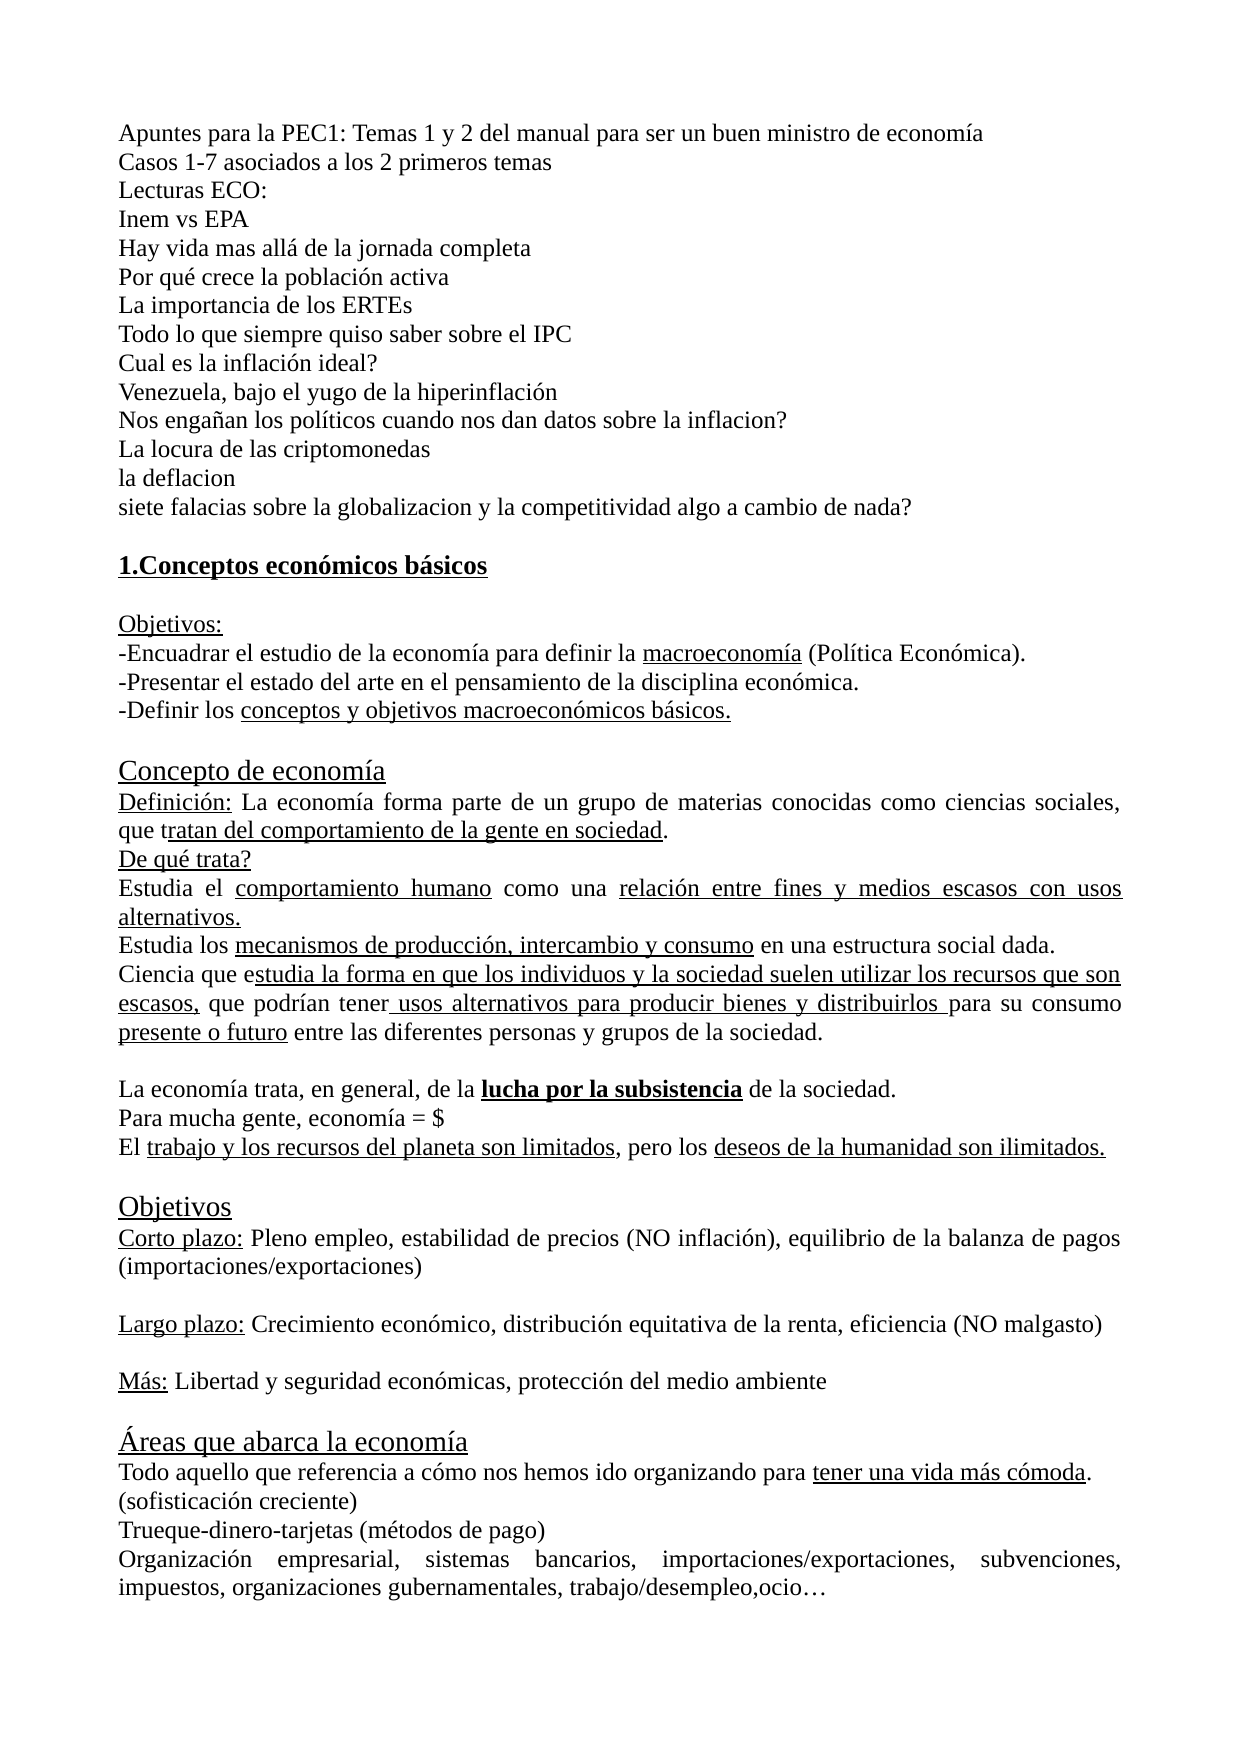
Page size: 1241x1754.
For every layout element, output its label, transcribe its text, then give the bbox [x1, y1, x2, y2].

text 1.Conceptos económicos básicos [118, 549, 1122, 581]
text Más: Libertad y seguridad económicas, protección del medio ambiente [118, 1366, 1122, 1395]
text Para mucha gente, economía = $ [118, 1103, 1122, 1132]
text Corto plazo: Pleno empleo, estabilidad de precios (NO inflación), equilibrio de la balanza de pagos (importaciones/exportaciones) [118, 1223, 1122, 1280]
text Casos 1-7 asociados a los 2 primeros temas [118, 147, 1122, 176]
text Cual es la inflación ideal? [118, 348, 1122, 377]
text -Encuadrar el estudio de la economía para definir la macroeconomía (Política Económica). [118, 638, 1122, 667]
text Hay vida mas allá de la jornada completa [118, 233, 1122, 262]
text Definición: La economía forma parte de un grupo de materias conocidas como ciencias sociales, que tratan del comportamiento de la gente en sociedad. [118, 787, 1122, 844]
text Áreas que abarca la economía [118, 1424, 1122, 1457]
text La locura de las criptomonedas [118, 434, 1122, 463]
text El trabajo y los recursos del planeta son limitados, pero los deseos de la humanidad son ilimitados. [118, 1132, 1122, 1160]
text Todo lo que siempre quiso saber sobre el IPC [118, 319, 1122, 348]
text Estudia los mecanismos de producción, intercambio y consumo en una estructura social dada. [118, 930, 1122, 959]
text La economía trata, en general, de la lucha por la subsistencia de la sociedad. [118, 1074, 1122, 1103]
text Ciencia que estudia la forma en que los individuos y la sociedad suelen utilizar los recursos que son escasos, que podrían tener usos alternativos para producir bienes y distribuirlos para su consumo presente o futuro entre las diferentes personas y grupos de la sociedad. [118, 959, 1122, 1045]
text Estudia el comportamiento humano como una relación entre fines y medios escasos con usos alternativos. [118, 873, 1122, 930]
text ­Apuntes para la PEC1: Temas 1 y 2 del manual para ser un buen ministro de economía [118, 118, 1122, 147]
text Todo aquello que referencia a cómo nos hemos ido organizando para tener una vida más cómoda. [118, 1457, 1122, 1486]
text Organización empresarial, sistemas bancarios, importaciones/exportaciones, subvenciones, impuestos, organizaciones gubernamentales, trabajo/desempleo,ocio… [118, 1544, 1122, 1601]
text -Definir los conceptos y objetivos macroeconómicos básicos. [118, 696, 1122, 724]
text Trueque-dinero-tarjetas (métodos de pago) [118, 1515, 1122, 1544]
text La importancia de los ERTEs [118, 291, 1122, 319]
text Inem vs EPA [118, 204, 1122, 233]
text siete falacias sobre la globalizacion y la competitividad algo a cambio de nada? [118, 492, 1122, 521]
text Concepto de economía [118, 753, 1122, 787]
text Por qué crece la población activa [118, 262, 1122, 291]
text Venezuela, bajo el yugo de la hiperinflación [118, 377, 1122, 406]
text Nos engañan los políticos cuando nos dan datos sobre la inflacion? [118, 406, 1122, 434]
text (sofisticación creciente) [118, 1486, 1122, 1515]
text la deflacion [118, 463, 1122, 492]
text Lecturas ECO: [118, 176, 1122, 204]
text Objetivos: [118, 609, 1122, 638]
text Objetivos [118, 1189, 1122, 1223]
text De qué trata? [118, 844, 1122, 873]
text Largo plazo: Crecimiento económico, distribución equitativa de la renta, eficiencia (NO malgasto) [118, 1309, 1122, 1338]
text -Presentar el estado del arte en el pensamiento de la disciplina económica. [118, 667, 1122, 696]
